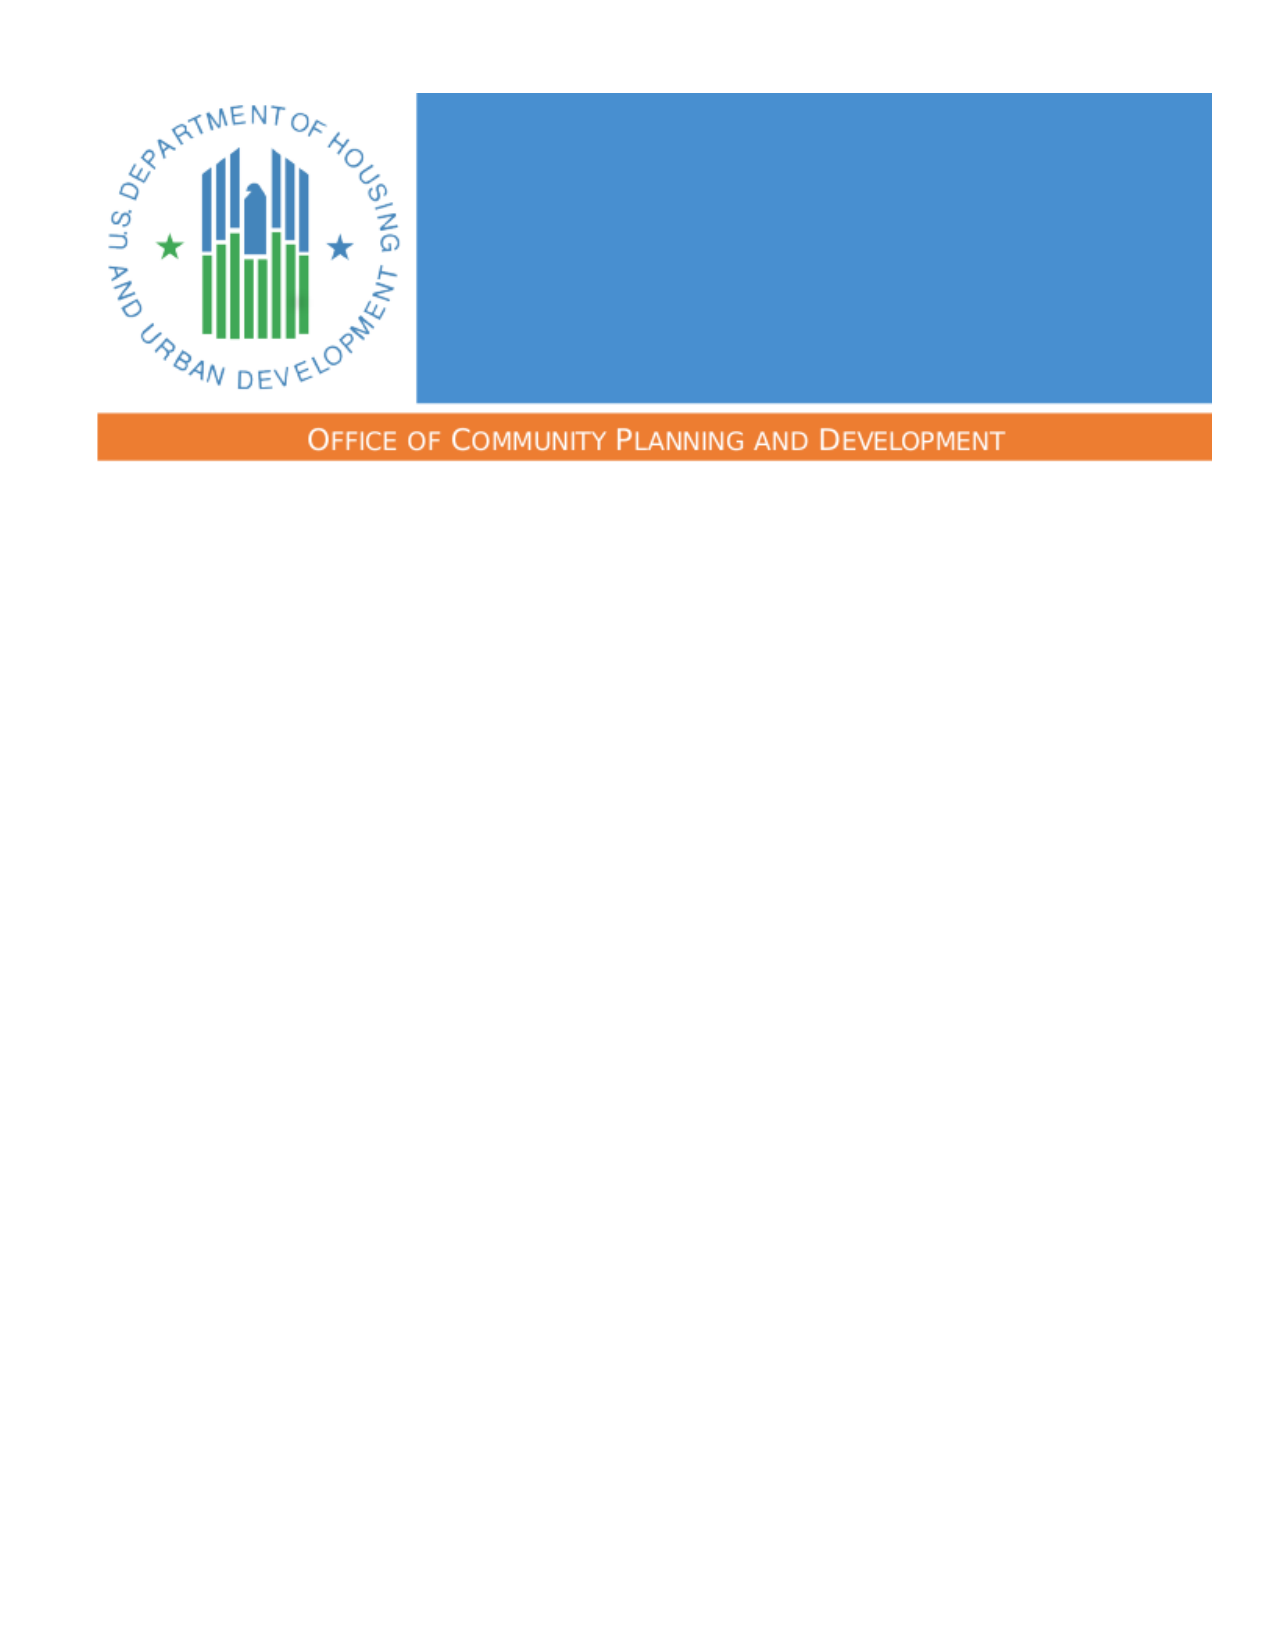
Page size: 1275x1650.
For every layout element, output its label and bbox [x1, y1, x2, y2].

picture [93, 93, 1212, 466]
